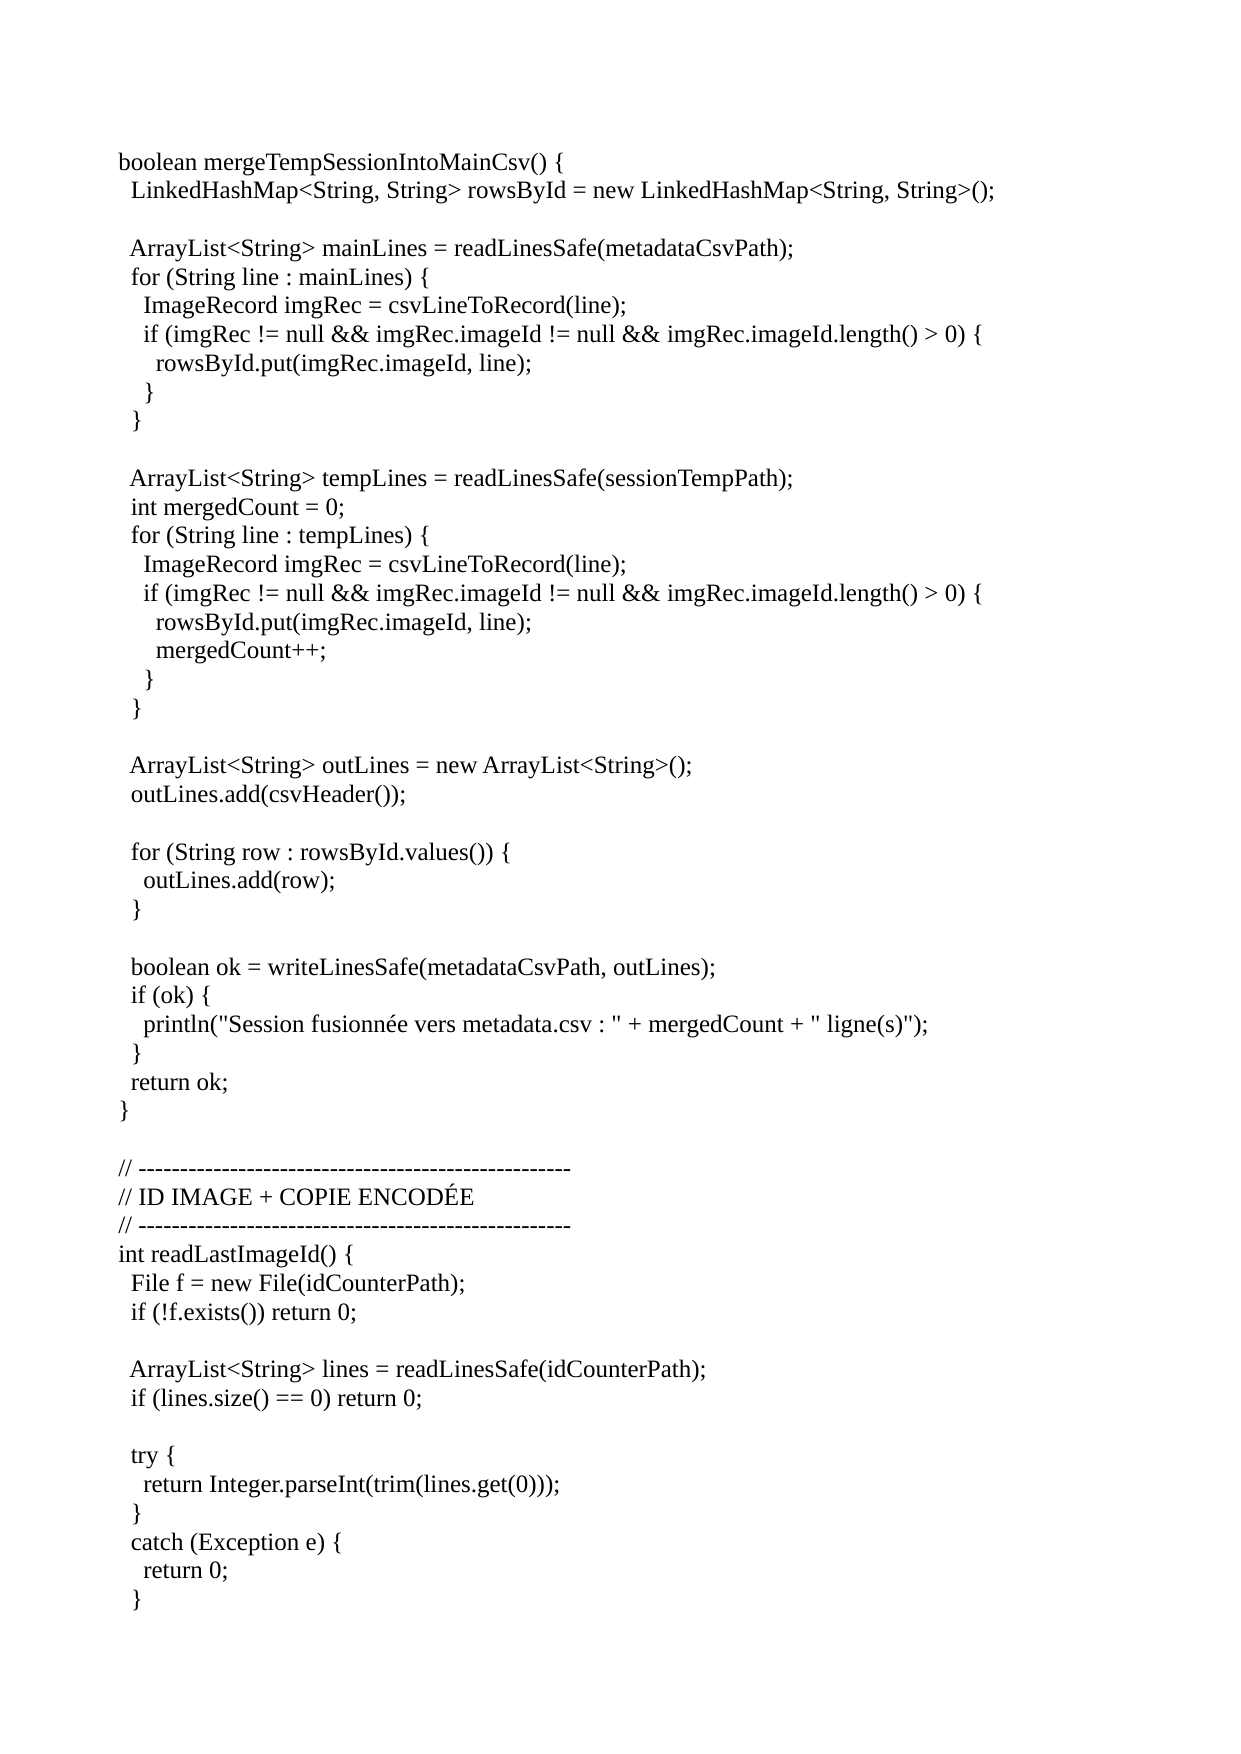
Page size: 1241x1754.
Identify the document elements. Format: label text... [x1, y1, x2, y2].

text println("Session fusionnée vers metadata.csv : " + mergedCount + " ligne(s)"); [118, 1009, 1122, 1038]
text boolean ok = writeLinesSafe(metadataCsvPath, outLines); [118, 952, 1122, 981]
text for (String line : tempLines) { [118, 521, 1122, 549]
text } [118, 406, 1122, 434]
text ArrayList<String> mainLines = readLinesSafe(metadataCsvPath); [118, 233, 1122, 262]
text LinkedHashMap<String, String> rowsById = new LinkedHashMap<String, String>(); [118, 176, 1122, 204]
text } [118, 1096, 1122, 1124]
text ImageRecord imgRec = csvLineToRecord(line); [118, 549, 1122, 578]
text } [118, 1038, 1122, 1067]
text return 0; [118, 1556, 1122, 1584]
text // ---------------------------------------------------- [118, 1153, 1122, 1182]
text ArrayList<String> outLines = new ArrayList<String>(); [118, 751, 1122, 779]
text if (imgRec != null && imgRec.imageId != null && imgRec.imageId.length() > 0) { [118, 319, 1122, 348]
text } [118, 664, 1122, 693]
text outLines.add(row); [118, 866, 1122, 894]
text } [118, 1498, 1122, 1527]
text if (lines.size() == 0) return 0; [118, 1383, 1122, 1412]
text if (!f.exists()) return 0; [118, 1297, 1122, 1326]
text File f = new File(idCounterPath); [118, 1268, 1122, 1297]
text if (ok) { [118, 981, 1122, 1009]
text ArrayList<String> lines = readLinesSafe(idCounterPath); [118, 1354, 1122, 1383]
text outLines.add(csvHeader()); [118, 779, 1122, 808]
text int readLastImageId() { [118, 1239, 1122, 1268]
text ArrayList<String> tempLines = readLinesSafe(sessionTempPath); [118, 463, 1122, 492]
text } [118, 377, 1122, 406]
text } [118, 693, 1122, 722]
text // ---------------------------------------------------- [118, 1211, 1122, 1239]
text for (String row : rowsById.values()) { [118, 837, 1122, 866]
text try { [118, 1441, 1122, 1469]
text return Integer.parseInt(trim(lines.get(0))); [118, 1469, 1122, 1498]
text for (String line : mainLines) { [118, 262, 1122, 291]
text boolean mergeTempSessionIntoMainCsv() { [118, 147, 1122, 176]
text catch (Exception e) { [118, 1527, 1122, 1556]
text rowsById.put(imgRec.imageId, line); [118, 348, 1122, 377]
text if (imgRec != null && imgRec.imageId != null && imgRec.imageId.length() > 0) { [118, 578, 1122, 607]
text ImageRecord imgRec = csvLineToRecord(line); [118, 291, 1122, 319]
text mergedCount++; [118, 636, 1122, 664]
text return ok; [118, 1067, 1122, 1096]
text int mergedCount = 0; [118, 492, 1122, 521]
text // ID IMAGE + COPIE ENCODÉE [118, 1182, 1122, 1211]
text rowsById.put(imgRec.imageId, line); [118, 607, 1122, 636]
text } [118, 1584, 1122, 1613]
text } [118, 894, 1122, 923]
